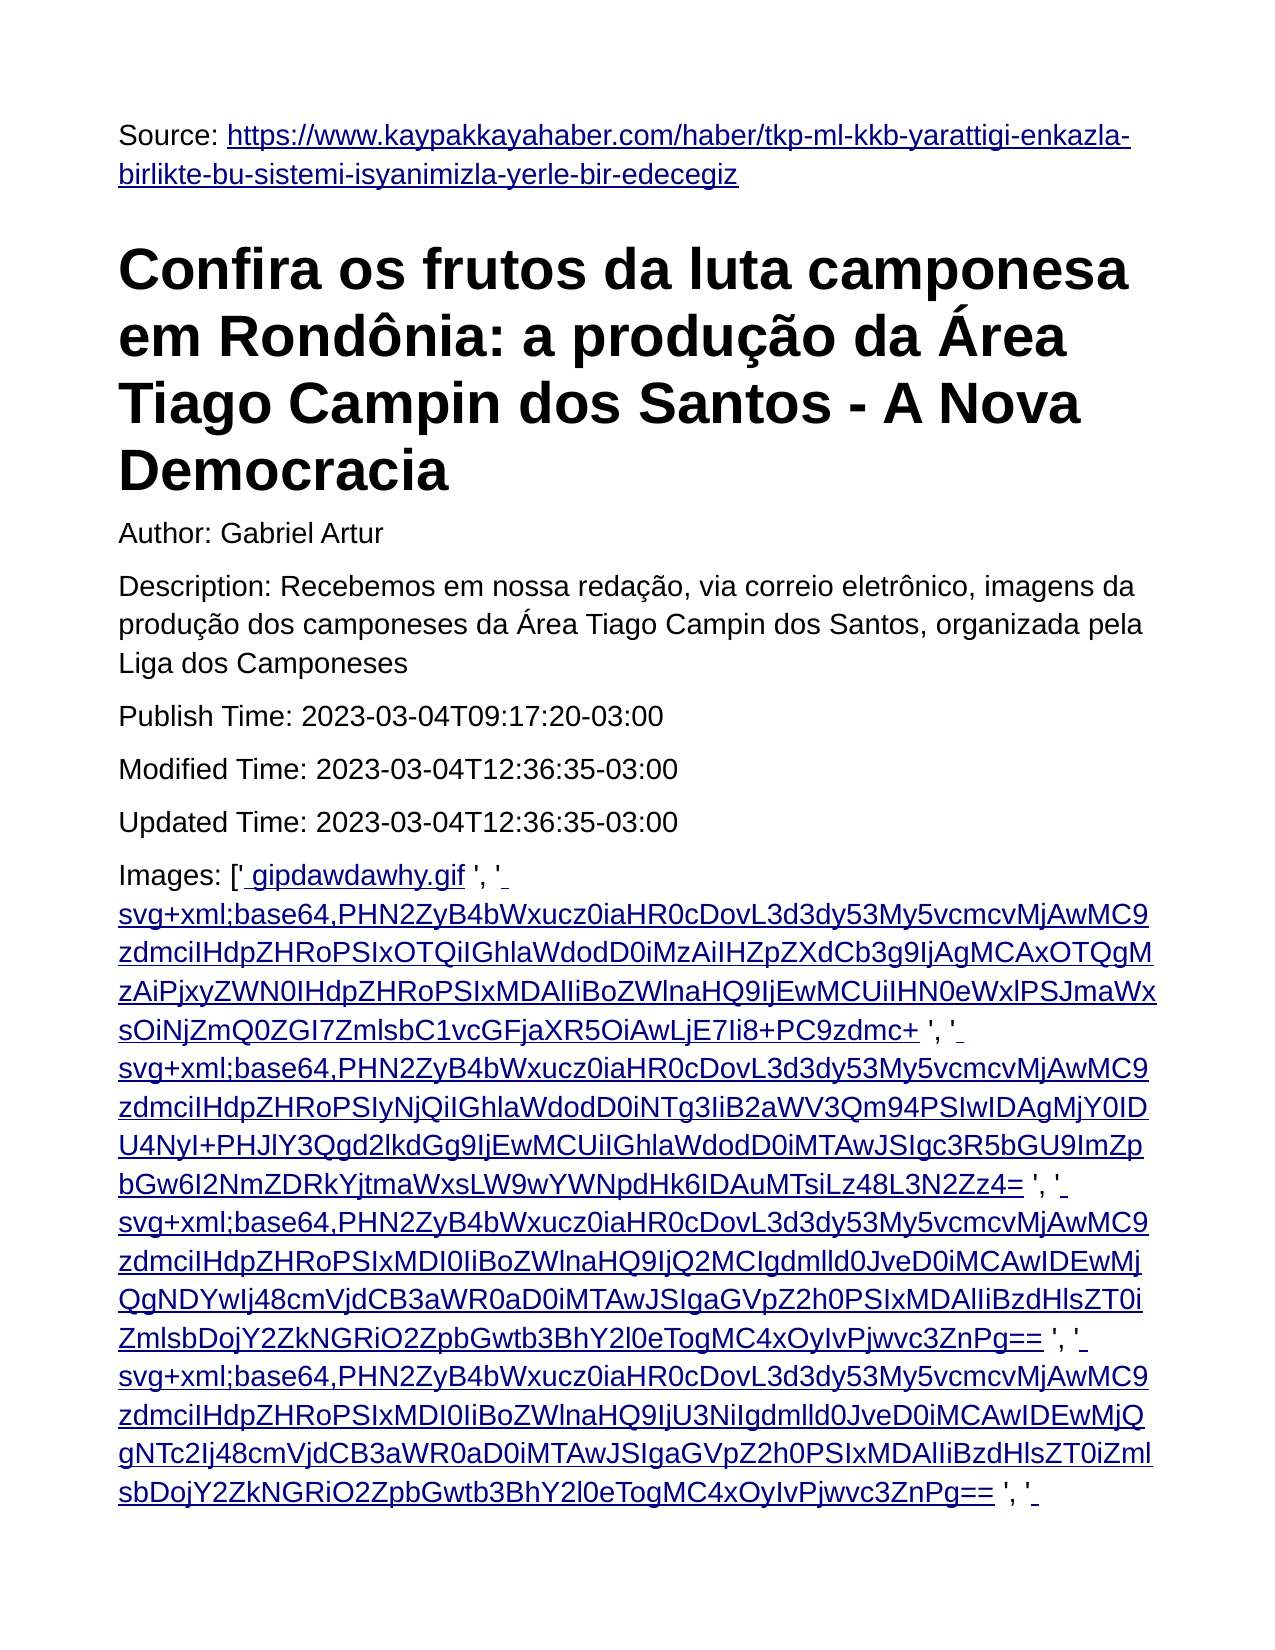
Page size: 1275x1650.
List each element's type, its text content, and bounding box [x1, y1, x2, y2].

text sOiNjZmQ0ZGI7ZmlsbC1vcGFjaXR5OiAwLjE7Ii8+PC9zdmc+ ', ' svg+xml;base64,PHN2ZyB4bWxucz0iaHR0cDovL3d3dy53My5vcmcvMjAwMC9zdmciIHdpZHRoPSIyNjQiIGhlaWdodD0iNTg3IiB2aWV3Qm94PSIwIDAgMjY0IDU4NyI+PHJlY3Qgd2lkdGg9IjEwMCUiIGhlaWdodD0iMTAwJSIgc3R5bGU9ImZpbGw6I2NmZDRkYjtmaWxsLW9wYWNpdHk6IDAuMTsiLz48L3N2Zz4= ', ' svg+xml;base64,PHN2ZyB4bWxucz0iaHR0cDovL3d3dy53My5vcmcvMjAwMC9zdmciIHdpZHRoPSIxMDI0IiBoZWlnaHQ9IjQ2MCIgdmlld0JveD0iMCAwIDEwMjQgNDYwIj48cmVjdCB3aWR0aD0iMTAwJSIgaGVpZ2h0PSIxMDAlIiBzdHlsZT0iZmlsbDojY2ZkNGRiO2ZpbGwtb3BhY2l0eTogMC4xOyIvPjwvc3ZnPg== ', ' svg+xml;base64,PHN2ZyB4bWxucz0iaHR0cDovL3d3dy53My5vcmcvMjAwMC9zdmciIHdpZHRoPSIxMDI0IiBoZWlnaHQ9IjU3NiIgdmlld0JveD0iMCAwIDEwMjQgNTc2Ij48cmVjdCB3aWR0aD0iMTAwJSIgaGVpZ2h0PSIxMDAlIiBzdHlsZT0iZmlsbDojY2ZkNGRiO2ZpbGwtb3BhY2l0eTogMC4xOyIvPjwvc3ZnPg== ', ' [118, 1005, 1157, 1508]
text Modified Time: 2023-03-04T12:36:35-03:00 [118, 752, 1157, 786]
text Author: Gabriel Artur [118, 516, 1157, 549]
text Images: [' gipdawdawhy.gif ', ' svg+xml;base64,PHN2ZyB4bWxucz0iaHR0cDovL3d3dy53My5vcmcvMjAwMC9zdmciIHdpZHRoPSIxOTQiIGhlaWdodD0iMzAiIHZpZXdCb3g9IjAgMCAxOTQgMzAiPjxyZWN0IHdpZHRoPSIxMDAlIiBoZWlnaHQ9IjEwMCUiIHN0eWxlPSJmaWx [118, 858, 1157, 1003]
text Description: Recebemos em nossa redação, via correio eletrônico, imagens da produção dos camponeses da Área Tiago Campin dos Santos, organizada pela Liga dos Camponeses [118, 569, 1157, 679]
subtitle Confira os frutos da luta camponesa em Rondônia: a produção da Área Tiago Campin dos Santos - A Nova Democracia [118, 235, 1157, 503]
text Updated Time: 2023-03-04T12:36:35-03:00 [118, 805, 1157, 839]
text Source: https://www.kaypakkayahaber.com/haber/tkp-ml-kkb-yarattigi-enkazla-birlikte-bu-sistemi-isyanimizla-yerle-bir-edecegiz [118, 118, 1157, 190]
text Publish Time: 2023-03-04T09:17:20-03:00 [118, 699, 1157, 732]
